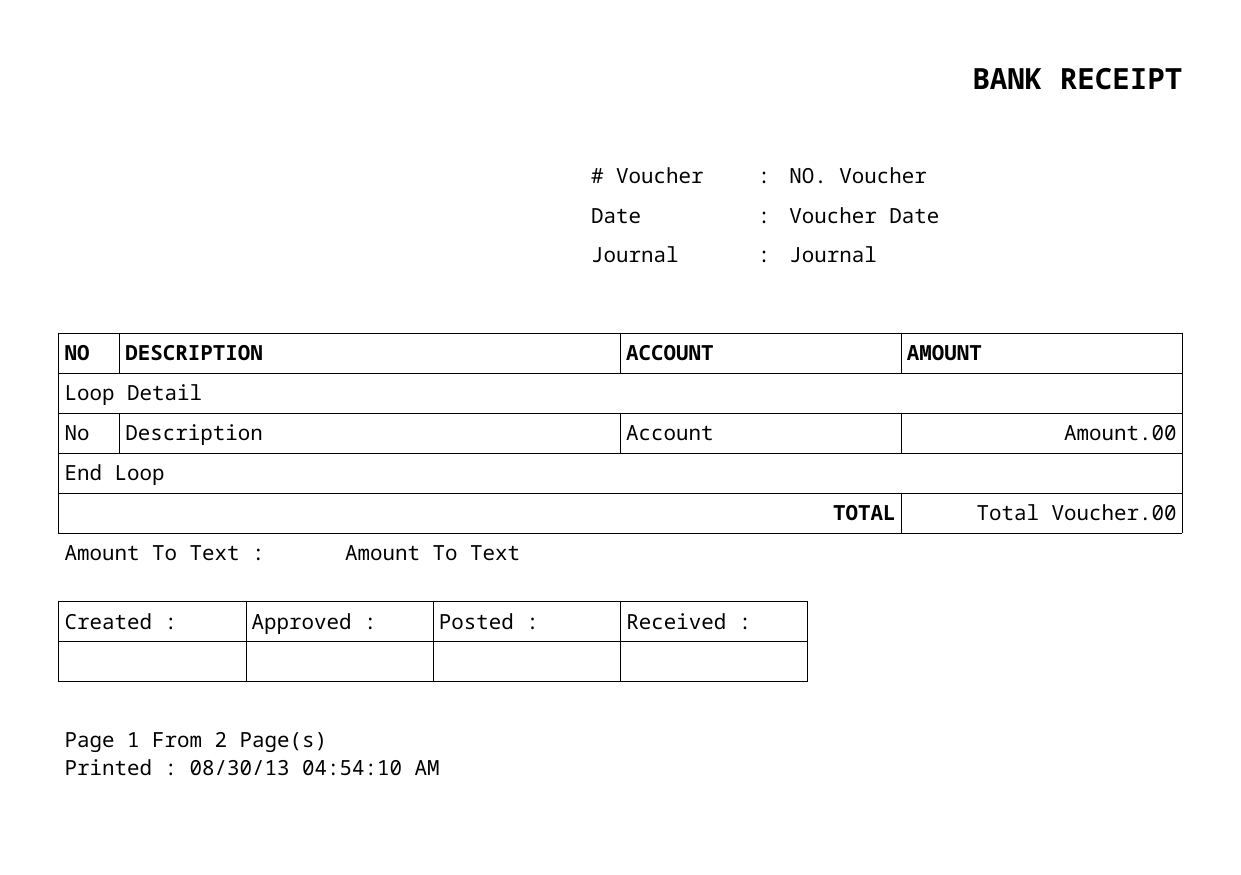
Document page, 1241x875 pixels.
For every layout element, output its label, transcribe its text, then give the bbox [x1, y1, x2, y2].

table_header Created : [59, 602, 246, 641]
table_cell Description [120, 414, 620, 453]
table_cell Loop Detail [59, 374, 1182, 413]
table_header AMOUNT [902, 334, 1182, 373]
table_cell Total Voucher [902, 494, 1182, 533]
table_cell TOTAL [59, 494, 901, 533]
table_header Received : [621, 602, 807, 641]
table_header Posted : [434, 602, 620, 641]
table_cell Amount To Text : [59, 534, 339, 573]
table_cell Amount To Text [339, 534, 1182, 573]
table_cell Amount [902, 414, 1182, 453]
table_header ACCOUNT [621, 334, 901, 373]
table_cell [59, 642, 246, 681]
table_header DESCRIPTION [120, 334, 620, 373]
table_cell Account [621, 414, 901, 453]
table_header NO [59, 334, 119, 373]
table_cell [808, 641, 995, 681]
table_cell [434, 642, 620, 681]
table_cell [247, 642, 433, 681]
table_header [808, 601, 995, 641]
table_header Approved : [247, 602, 433, 641]
table_cell End Loop [59, 454, 1182, 493]
table_cell No [59, 414, 119, 453]
table_cell [995, 641, 1182, 681]
table_cell [621, 642, 807, 681]
table_header [995, 601, 1182, 641]
